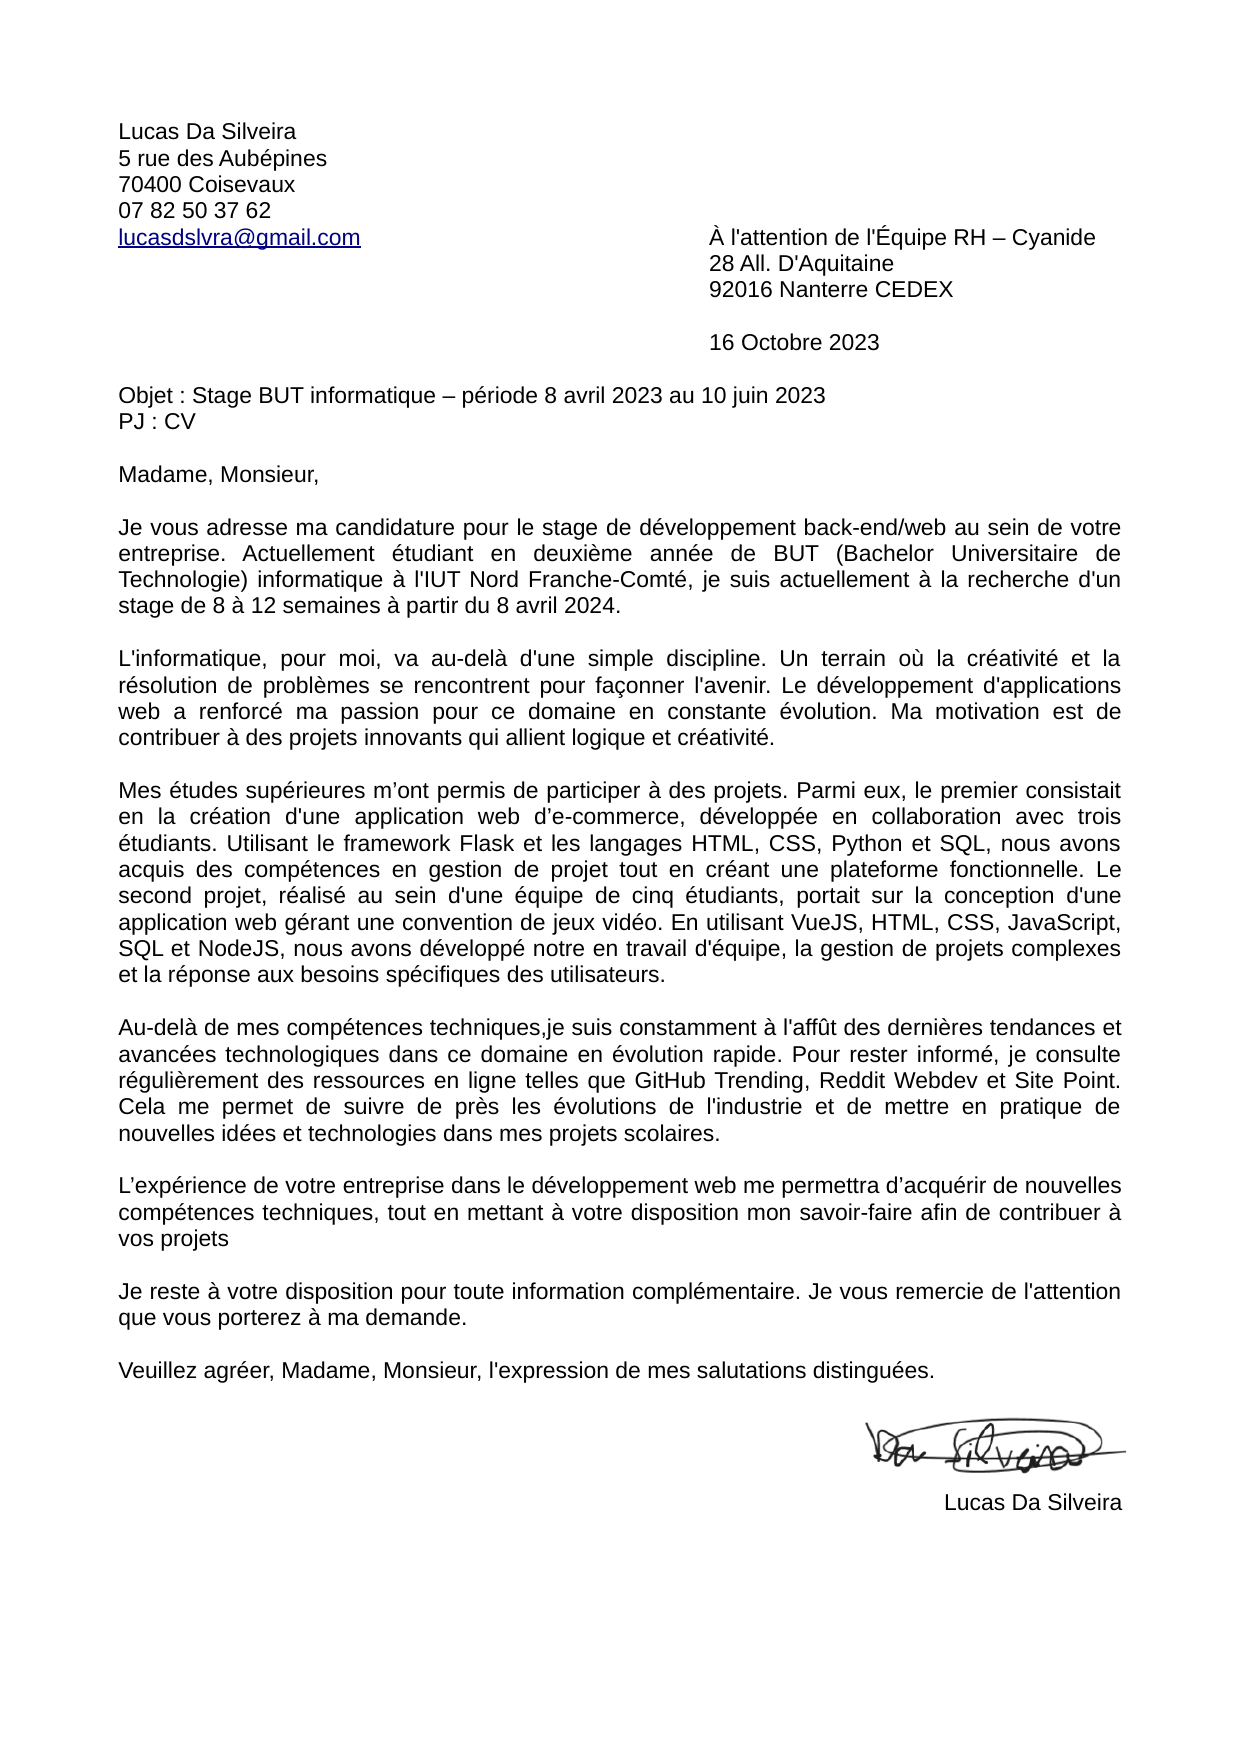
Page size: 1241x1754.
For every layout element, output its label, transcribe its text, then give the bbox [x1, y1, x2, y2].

text PJ : CV [118, 408, 1122, 434]
text Au-delà de mes compétences techniques,je suis constamment à l'affût des dernières tendances et avancées technologiques dans ce domaine en évolution rapide. Pour rester informé, je consulte régulièrement des ressources en ligne telles que GitHub Trending, Reddit Webdev et Site Point. Cela me permet de suivre de près les évolutions de l'industrie et de mettre en pratique de nouvelles idées et technologies dans mes projets scolaires. [118, 1014, 1122, 1146]
text 16 Octobre 2023 [118, 329, 1122, 355]
text 5 rue des Aubépines [118, 144, 1122, 171]
text L’expérience de votre entreprise dans le développement web me permettra d’acquérir de nouvelles compétences techniques, tout en mettant à votre disposition mon savoir-faire afin de contribuer à vos projets [118, 1172, 1122, 1251]
text 07 82 50 37 62 [118, 197, 1122, 223]
text Mes études supérieures m’ont permis de participer à des projets. Parmi eux, le premier consistait en la création d'une application web d’e-commerce, développée en collaboration avec trois étudiants. Utilisant le framework Flask et les langages HTML, CSS, Python et SQL, nous avons acquis des compétences en gestion de projet tout en créant une plateforme fonctionnelle. Le second projet, réalisé au sein d'une équipe de cinq étudiants, portait sur la conception d'une application web gérant une convention de jeux vidéo. En utilisant VueJS, HTML, CSS, JavaScript, SQL et NodeJS, nous avons développé notre en travail d'équipe, la gestion de projets complexes et la réponse aux besoins spécifiques des utilisateurs. [118, 777, 1122, 988]
text 92016 Nanterre CEDEX [118, 276, 1122, 303]
text Lucas Da Silveira [118, 118, 1122, 144]
text Veuillez agréer, Madame, Monsieur, l'expression de mes salutations distinguées. [118, 1357, 1122, 1383]
text L'informatique, pour moi, va au-delà d'une simple discipline. Un terrain où la créativité et la résolution de problèmes se rencontrent pour façonner l'avenir. Le développement d'applications web a renforcé ma passion pour ce domaine en constante évolution. Ma motivation est de contribuer à des projets innovants qui allient logique et créativité. [118, 645, 1122, 751]
text 28 All. D'Aquitaine [118, 250, 1122, 276]
text Je vous adresse ma candidature pour le stage de développement back-end/web au sein de votre entreprise. Actuellement étudiant en deuxième année de BUT (Bachelor Universitaire de Technologie) informatique à l'IUT Nord Franche-Comté, je suis actuellement à la recherche d'un stage de 8 à 12 semaines à partir du 8 avril 2024. [118, 513, 1122, 619]
text Je reste à votre disposition pour toute information complémentaire. Je vous remercie de l'attention que vous porterez à ma demande. [118, 1278, 1122, 1330]
text Objet : Stage BUT informatique – période 8 avril 2023 au 10 juin 2023 [118, 382, 1122, 408]
text Madame, Monsieur, [118, 461, 1122, 487]
text lucasdslvra@gmail.com À l'attention de l'Équipe RH – Cyanide [118, 223, 1122, 250]
text Lucas Da Silveira [118, 1488, 1122, 1515]
picture [855, 1408, 1127, 1481]
text 70400 Coisevaux [118, 171, 1122, 197]
